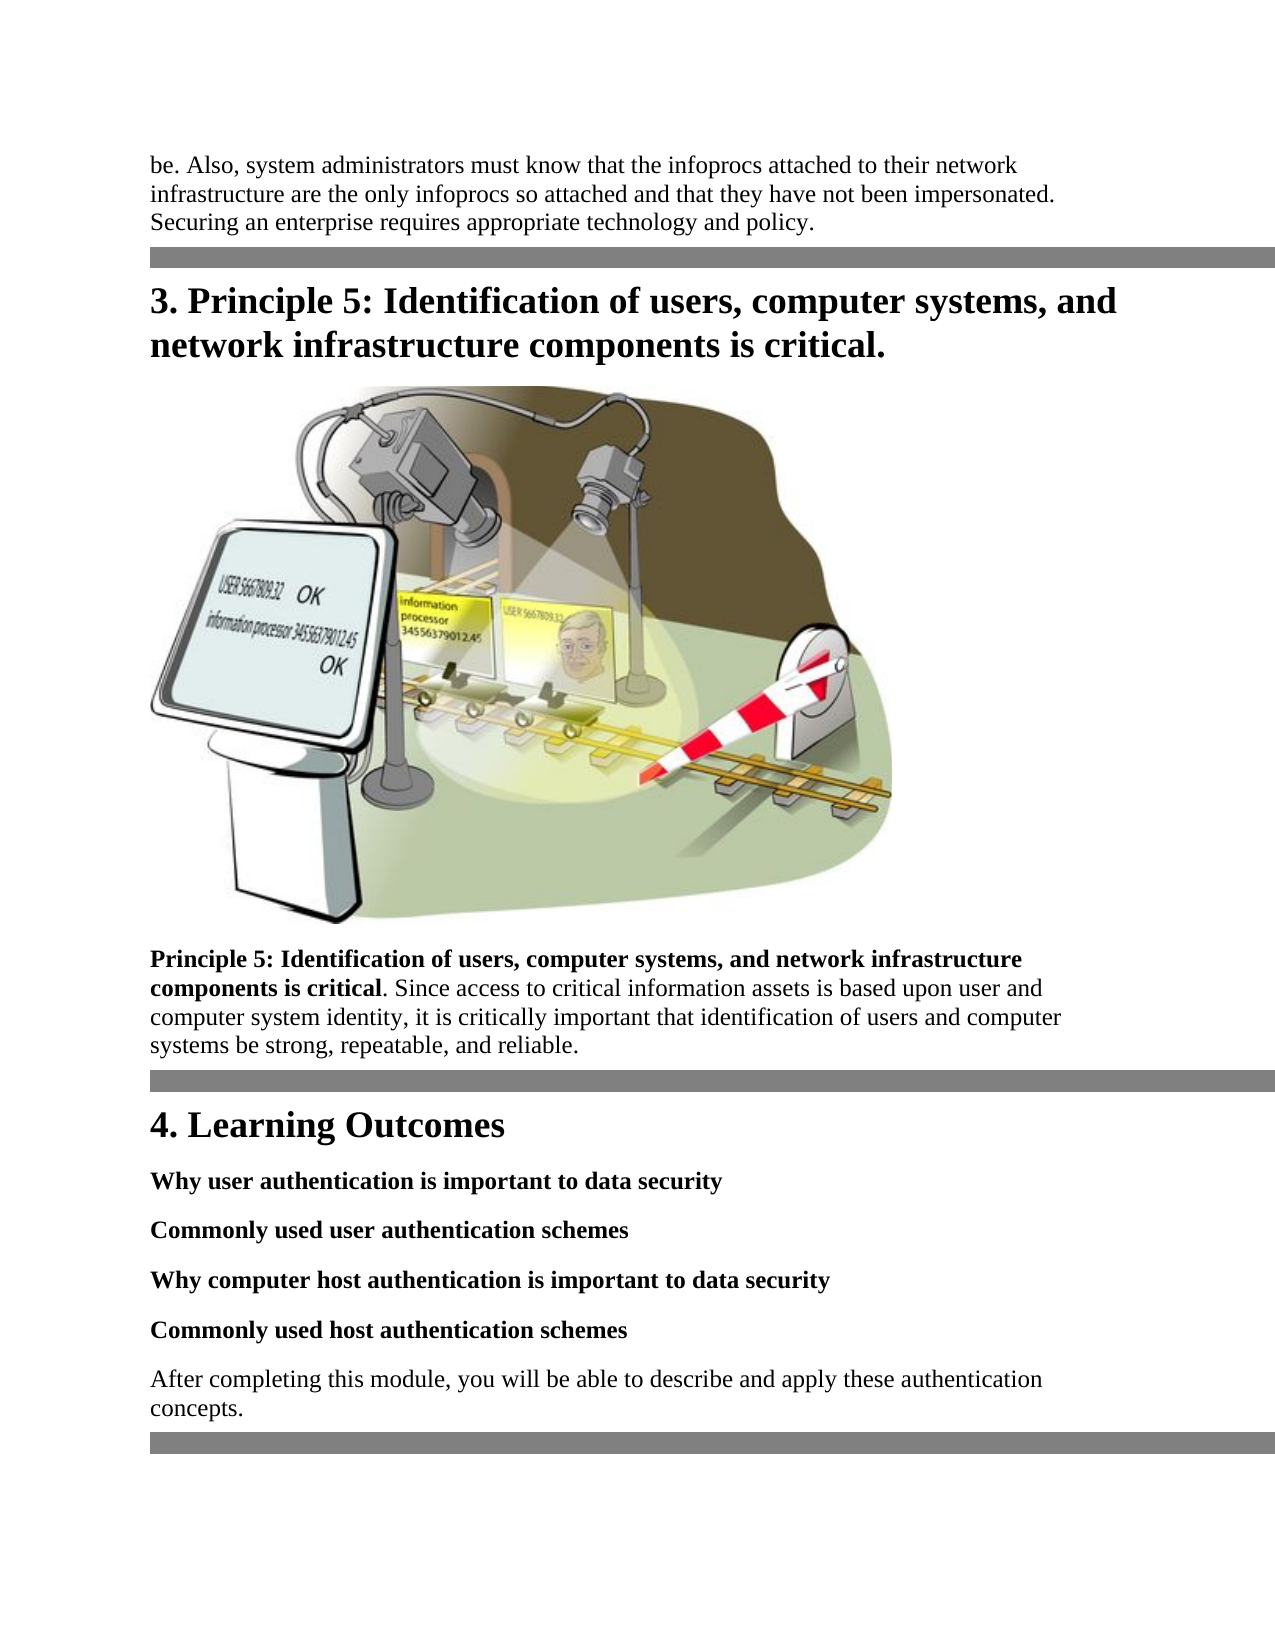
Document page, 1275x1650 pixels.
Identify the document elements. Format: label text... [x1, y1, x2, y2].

text Commonly used host authentication schemes [150, 1315, 1125, 1343]
text be. Also, system administrators must know that the infoprocs attached to their network infrastructure are the only infoprocs so attached and that they have not been impersonated. Securing an enterprise requires appropriate technology and policy. [150, 150, 1125, 236]
subtitle 3. Principle 5: Identification of users, computer systems, and network infrastructure components is critical. [150, 279, 1125, 365]
text Principle 5: Identification of users, computer systems, and network infrastructure components is critical. Since access to critical information assets is based upon user and computer system identity, it is critically important that identification of users and computer systems be strong, repeatable, and reliable. [150, 944, 1125, 1059]
subtitle 4. Learning Outcomes [150, 1102, 1125, 1145]
text After completing this module, you will be able to describe and apply these authentication concepts. [150, 1364, 1125, 1422]
text Why computer host authentication is important to data security [150, 1265, 1125, 1294]
text Commonly used user authentication schemes [150, 1216, 1125, 1244]
text Why user authentication is important to data security [150, 1166, 1125, 1195]
